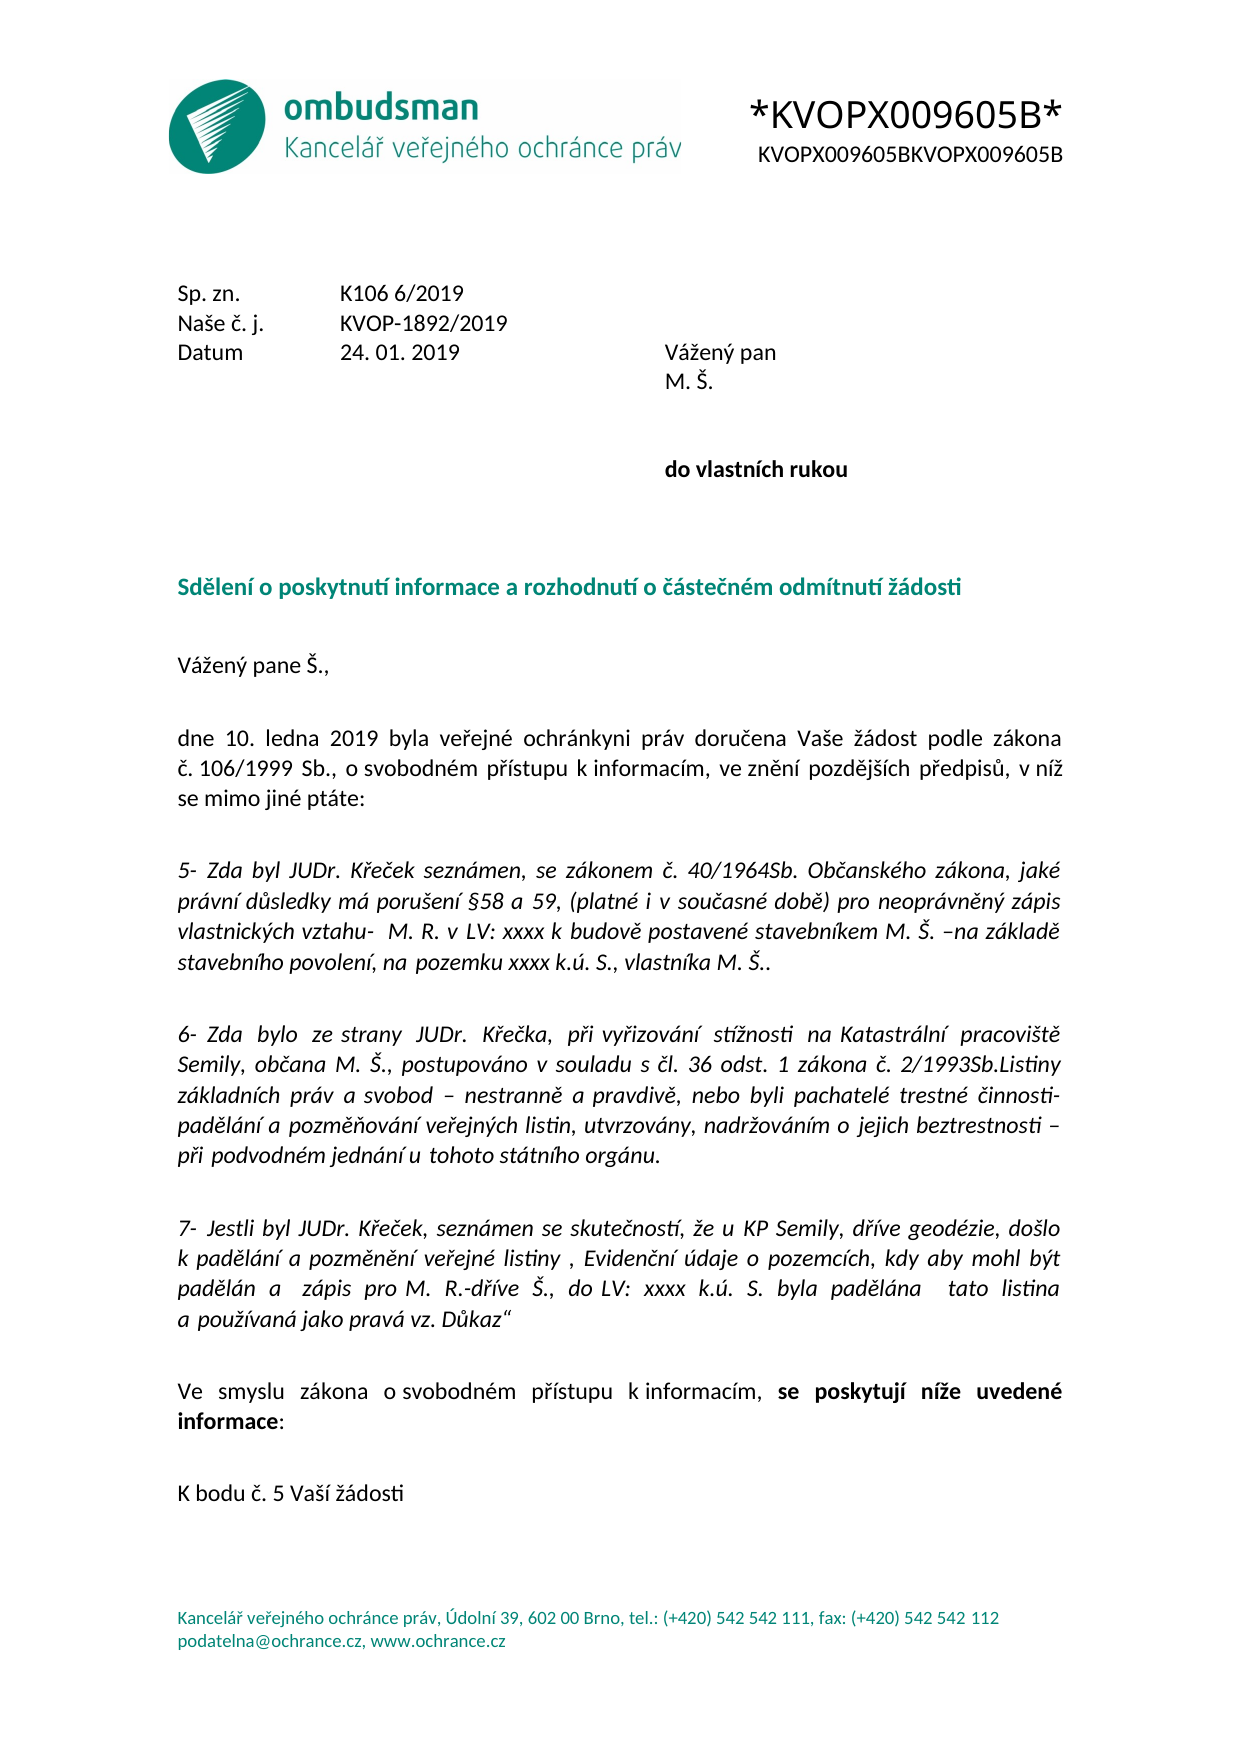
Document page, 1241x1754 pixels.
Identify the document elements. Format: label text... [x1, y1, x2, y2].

text 7- Jestli byl JUDr. Křeček, seznámen se skutečností, že u KP Semily, dříve geodézie, došlo k padělání a pozměnění veřejné listiny , Evidenční údaje o pozemcích, kdy aby mohl být padělán a zápis pro M. R.-dříve Š., do LV: xxxx k.ú. S. byla padělána tato listina a používaná jako pravá vz. Důkaz“ [177, 1213, 1063, 1333]
text Vážený pane Š., [177, 651, 1063, 680]
table_header Vážený pan M. Š. do vlastních rukou [665, 220, 1085, 513]
table_header Sp. zn. Naše č. j. Datum [177, 220, 340, 513]
text dne 10. ledna 2019 byla veřejné ochránkyni práv doručena Vaše žádost podle zákona č. 106/1999 Sb., o svobodném přístupu k informacím, ve znění pozdějších předpisů, v níž se mimo jiné ptáte: [177, 723, 1063, 813]
text 5- Zda byl JUDr. Křeček seznámen, se zákonem č. 40/1964Sb. Občanského zákona, jaké právní důsledky má porušení §58 a 59, (platné i v současné době) pro neoprávněný zápis vlastnických vztahu- M. R. v LV: xxxx k budově postavené stavebníkem M. Š. –na základě stavebního povolení, na pozemku xxxx k.ú. S., vlastníka M. Š.. [177, 856, 1063, 976]
text 6- Zda bylo ze strany JUDr. Křečka, při vyřizování stížnosti na Katastrální pracoviště Semily, občana M. Š., postupováno v souladu s čl. 36 odst. 1 zákona č. 2/1993Sb.Listiny základních práv a svobod – nestranně a pravdivě, nebo byli pachatelé trestné činnosti-padělání a pozměňování veřejných listin, utvrzovány, nadržováním o jejich beztrestnosti – při podvodném jednání u tohoto státního orgánu. [177, 1019, 1063, 1170]
text K bodu č. 5 Vaší žádosti [177, 1478, 1063, 1508]
table_header K106 6/2019 KVOP-1892/2019 24. 01. 2019 [340, 220, 664, 513]
subtitle Sdělení o poskytnutí informace a rozhodnutí o částečném odmítnutí žádosti [177, 571, 1063, 602]
text Ve smyslu zákona o svobodném přístupu k informacím, se poskytují níže uvedené informace: [177, 1376, 1063, 1436]
